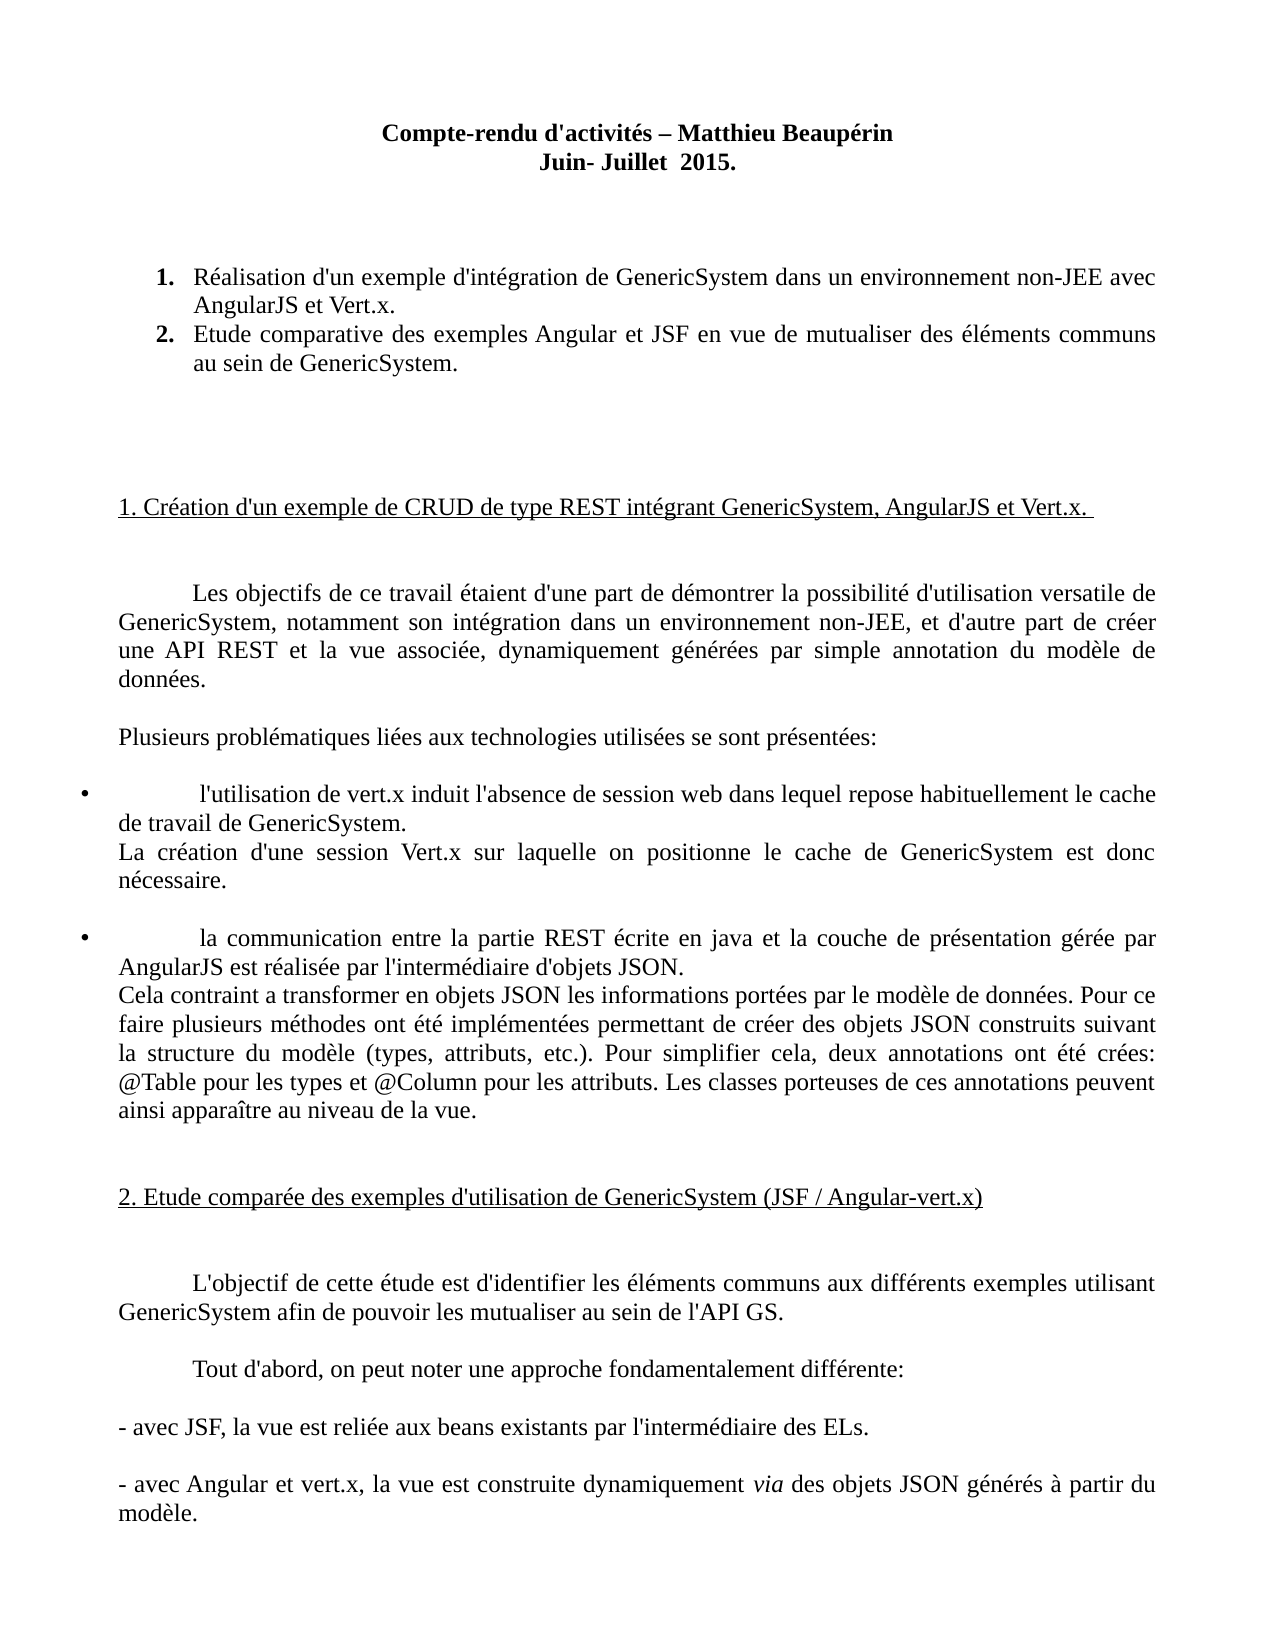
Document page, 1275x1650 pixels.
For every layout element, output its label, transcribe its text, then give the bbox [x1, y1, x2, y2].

text L'objectif de cette étude est d'identifier les éléments communs aux différents exemples utilisant GenericSystem afin de pouvoir les mutualiser au sein de l'API GS. [118, 1268, 1157, 1326]
list la communication entre la partie REST écrite en java et la couche de présentation gérée par AngularJS est réalisée par l'intermédiaire d'objets JSON. [81, 923, 1157, 981]
text Plusieurs problématiques liées aux technologies utilisées se sont présentées: [118, 722, 1157, 751]
list 1. Création d'un exemple de CRUD de type REST intégrant GenericSystem, AngularJS et Vert.x. [118, 492, 1157, 521]
list 2. Etude comparée des exemples d'utilisation de GenericSystem (JSF / Angular-vert.x) [118, 1182, 1157, 1211]
text Les objectifs de ce travail étaient d'une part de démontrer la possibilité d'utilisation versatile de GenericSystem, notamment son intégration dans un environnement non-JEE, et d'autre part de créer une API REST et la vue associée, dynamiquement générées par simple annotation du modèle de données. [118, 578, 1157, 693]
list Cela contraint a transformer en objets JSON les informations portées par le modèle de données. Pour ce faire plusieurs méthodes ont été implémentées permettant de créer des objets JSON construits suivant la structure du modèle (types, attributs, etc.). Pour simplifier cela, deux annotations ont été crées: @Table pour les types et @Column pour les attributs. Les classes porteuses de ces annotations peuvent ainsi apparaître au niveau de la vue. [81, 981, 1157, 1124]
text Juin- Juillet 2015. [118, 147, 1157, 176]
text - avec Angular et vert.x, la vue est construite dynamiquement via des objets JSON générés à partir du modèle. [118, 1469, 1157, 1527]
list l'utilisation de vert.x induit l'absence de session web dans lequel repose habituellement le cache de travail de GenericSystem. [81, 779, 1157, 837]
list Réalisation d'un exemple d'intégration de GenericSystem dans un environnement non-JEE avec AngularJS et Vert.x. [156, 262, 1157, 319]
text Tout d'abord, on peut noter une approche fondamentalement différente: [118, 1354, 1157, 1383]
list La création d'une session Vert.x sur laquelle on positionne le cache de GenericSystem est donc nécessaire. [81, 837, 1157, 894]
list Etude comparative des exemples Angular et JSF en vue de mutualiser des éléments communs au sein de GenericSystem. [156, 319, 1157, 377]
text Compte-rendu d'activités – Matthieu Beaupérin [118, 118, 1157, 147]
text - avec JSF, la vue est reliée aux beans existants par l'intermédiaire des ELs. [118, 1412, 1157, 1441]
